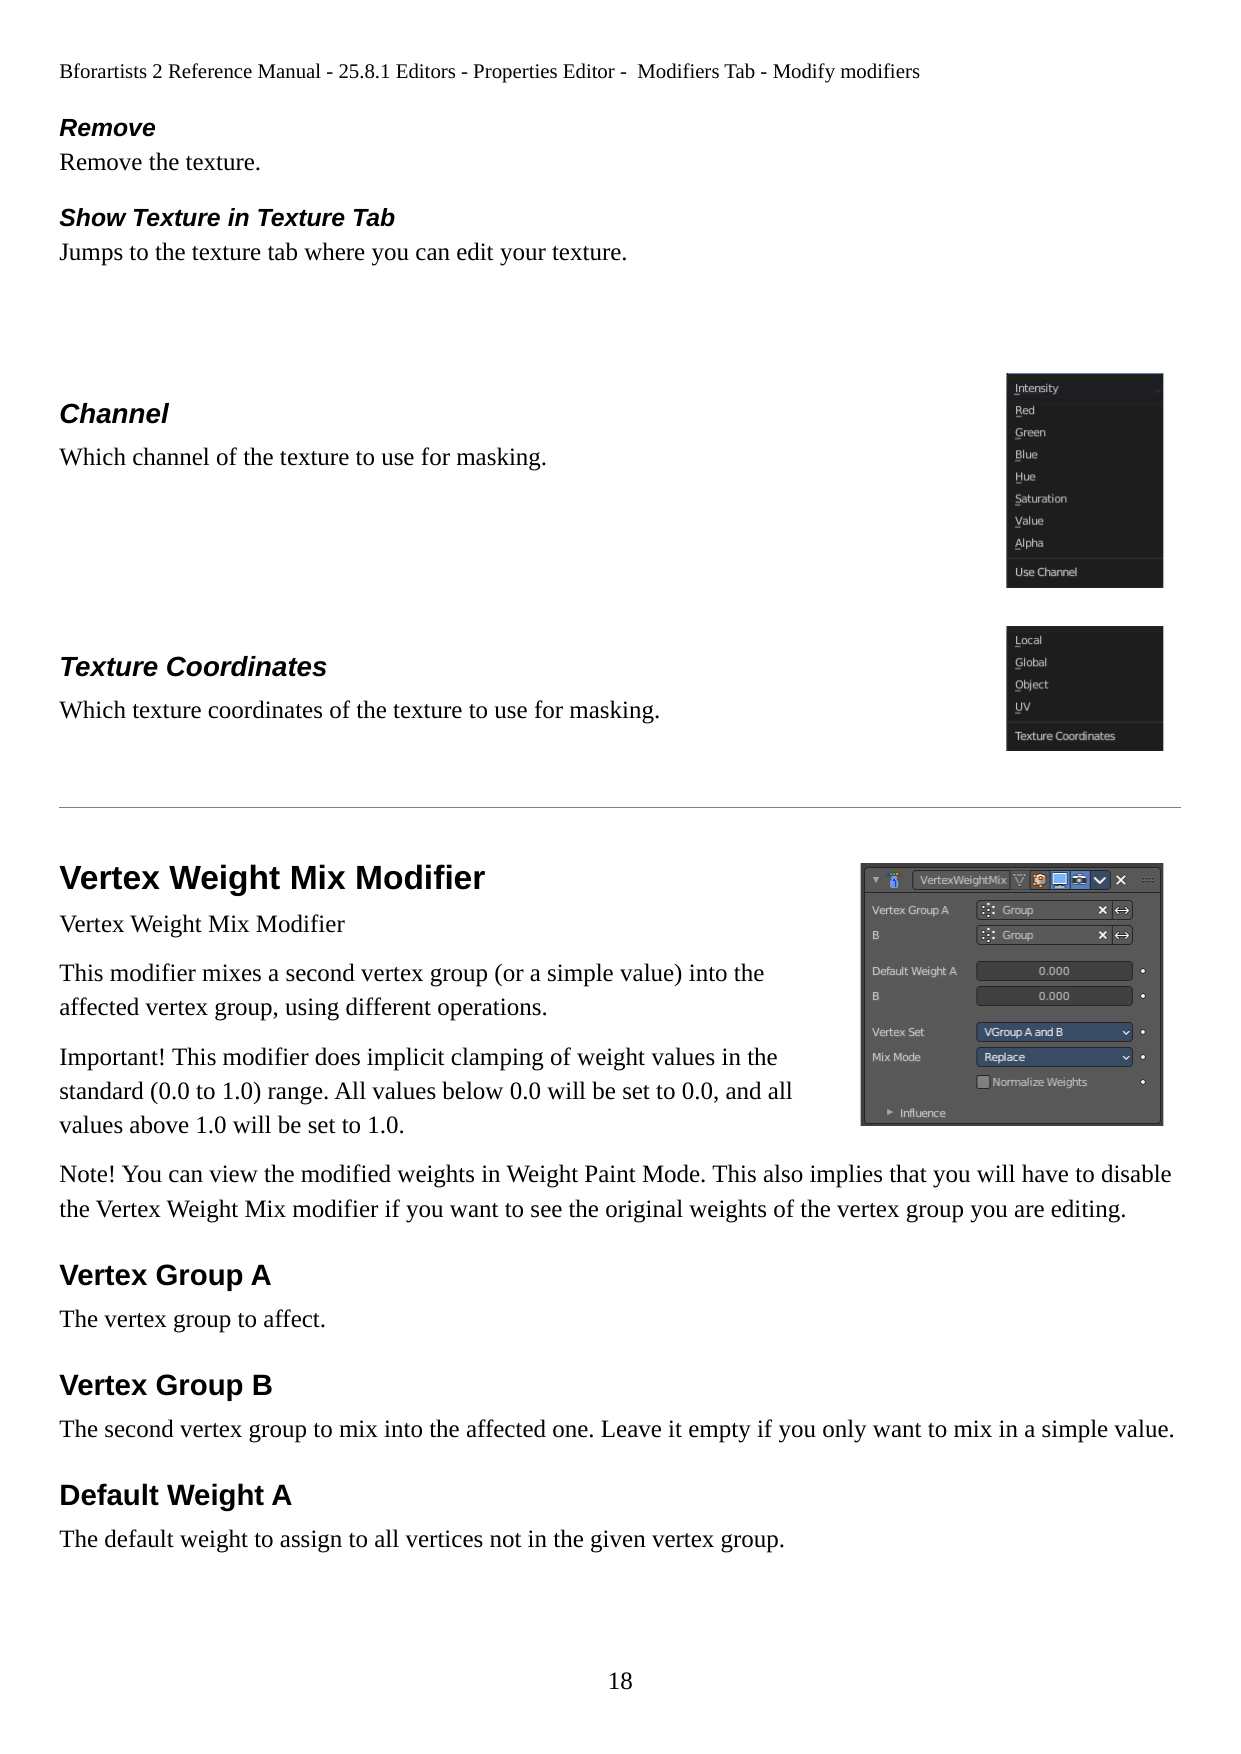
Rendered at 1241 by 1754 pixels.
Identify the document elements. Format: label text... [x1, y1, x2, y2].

subtitle Vertex Weight Mix Modifier [59, 858, 1181, 896]
picture [860, 863, 1164, 1126]
text The vertex group to affect. [59, 1304, 1181, 1333]
subtitle Vertex Group B [59, 1368, 1181, 1401]
picture [1006, 373, 1164, 588]
subtitle [1164, 397, 1181, 429]
text The default weight to assign to all vertices not in the given vertex group. [59, 1524, 1181, 1552]
text The second vertex group to mix into the affected one. Leave it empty if you only want to mix in a simple value. [59, 1414, 1181, 1443]
subtitle Default Weight A [59, 1477, 1181, 1511]
text This modifier mixes a second vertex group (or a simple value) into the affected vertex group, using different operations. [59, 958, 860, 1021]
picture [1006, 626, 1164, 751]
subtitle Remove [59, 113, 1181, 141]
text Important! This modifier does implicit clamping of weight values in the standard (0.0 to 1.0) range. All values below 0.0 will be set to 0.0, and all values above 1.0 will be set to 1.0. [59, 1042, 1181, 1139]
text Vertex Weight Mix Modifier [59, 909, 860, 938]
subtitle Texture Coordinates [59, 650, 1006, 682]
text Remove the texture. [59, 147, 1181, 176]
subtitle Show Texture in Texture Tab [59, 203, 1181, 231]
subtitle Vertex Group A [59, 1258, 1181, 1291]
subtitle Channel [59, 397, 1006, 429]
text Jumps to the texture tab where you can edit your texture. [59, 237, 1181, 266]
text Which texture coordinates of the texture to use for masking. [59, 695, 1006, 723]
text Note! You can view the modified weights in Weight Paint Mode. This also implies that you will have to disable the Vertex Weight Mix modifier if you want to see the original weights of the vertex group you are editing. [59, 1159, 1181, 1223]
subtitle [1164, 650, 1181, 682]
text Which channel of the texture to use for masking. [59, 442, 1006, 470]
